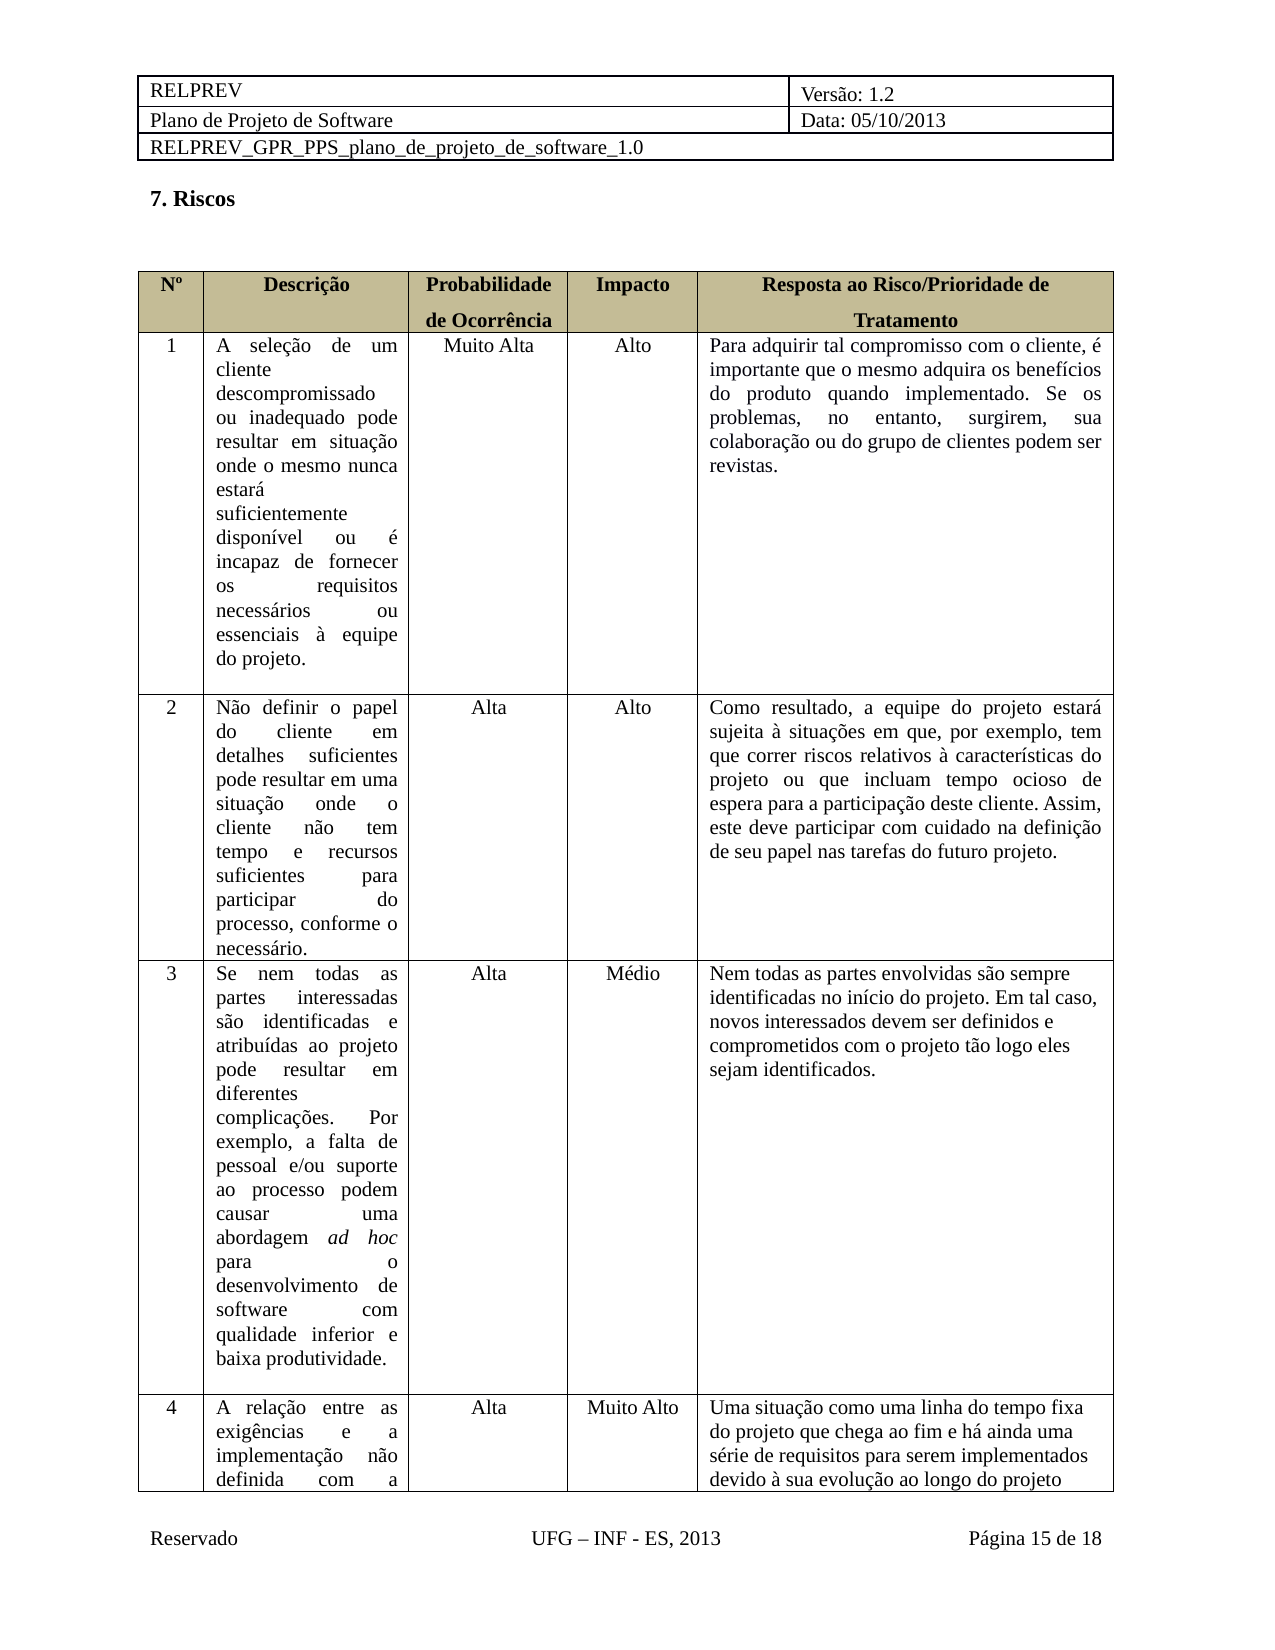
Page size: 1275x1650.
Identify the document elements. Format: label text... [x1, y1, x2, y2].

table_cell Alto [568, 695, 697, 959]
table_cell A relação entre as exigências e a implementação não definida com a [204, 1395, 408, 1491]
table_header Descrição [204, 272, 408, 332]
table_cell 2 [139, 695, 203, 959]
table_cell Uma situação como uma linha do tempo fixa do projeto que chega ao fim e há ainda uma série de requisitos para serem implementados devido à sua evolução ao longo do projeto [698, 1395, 1113, 1491]
table_cell Alta [409, 1395, 567, 1491]
table_cell Alta [409, 695, 567, 959]
table_cell Se nem todas as partes interessadas são identificadas e atribuídas ao projeto pode resultar em diferentes complicações. Por exemplo, a falta de pessoal e/ou suporte ao processo podem causar uma abordagem ad hoc para o desenvolvimento de software com qualidade inferior e baixa produtividade. [204, 961, 408, 1394]
table_cell Não definir o papel do cliente em detalhes suficientes pode resultar em uma situação onde o cliente não tem tempo e recursos suficientes para participar do processo, conforme o necessário. [204, 695, 408, 959]
subtitle 7. Riscos [150, 185, 1125, 212]
table_header Resposta ao Risco/Prioridade de Tratamento [698, 272, 1113, 332]
table_cell Para adquirir tal compromisso com o cliente, é importante que o mesmo adquira os benefícios do produto quando implementado. Se os problemas, no entanto, surgirem, sua colaboração ou do grupo de clientes podem ser revistas. [698, 333, 1113, 694]
table_cell 4 [139, 1395, 203, 1491]
table_header Nº [139, 272, 203, 332]
table_cell Médio [568, 961, 697, 1394]
table_cell Muito Alto [568, 1395, 697, 1491]
table_cell Nem todas as partes envolvidas são sempre identificadas no início do projeto. Em tal caso, novos interessados devem ser definidos e comprometidos com o projeto tão logo eles sejam identificados. [698, 961, 1113, 1394]
table_header Impacto [568, 272, 697, 332]
table_cell 3 [139, 961, 203, 1394]
table_cell Alto [568, 333, 697, 694]
table_cell Muito Alta [409, 333, 567, 694]
table_cell Alta [409, 961, 567, 1394]
table_header Probabilidade de Ocorrência [409, 272, 567, 332]
table_cell 1 [139, 333, 203, 694]
table_cell Como resultado, a equipe do projeto estará sujeita à situações em que, por exemplo, tem que correr riscos relativos à características do projeto ou que incluam tempo ocioso de espera para a participação deste cliente. Assim, este deve participar com cuidado na definição de seu papel nas tarefas do futuro projeto. [698, 695, 1113, 959]
table_cell A seleção de um cliente descompromissado ou inadequado pode resultar em situação onde o mesmo nunca estará suficientemente disponível ou é incapaz de fornecer os requisitos necessários ou essenciais à equipe do projeto. [204, 333, 408, 694]
